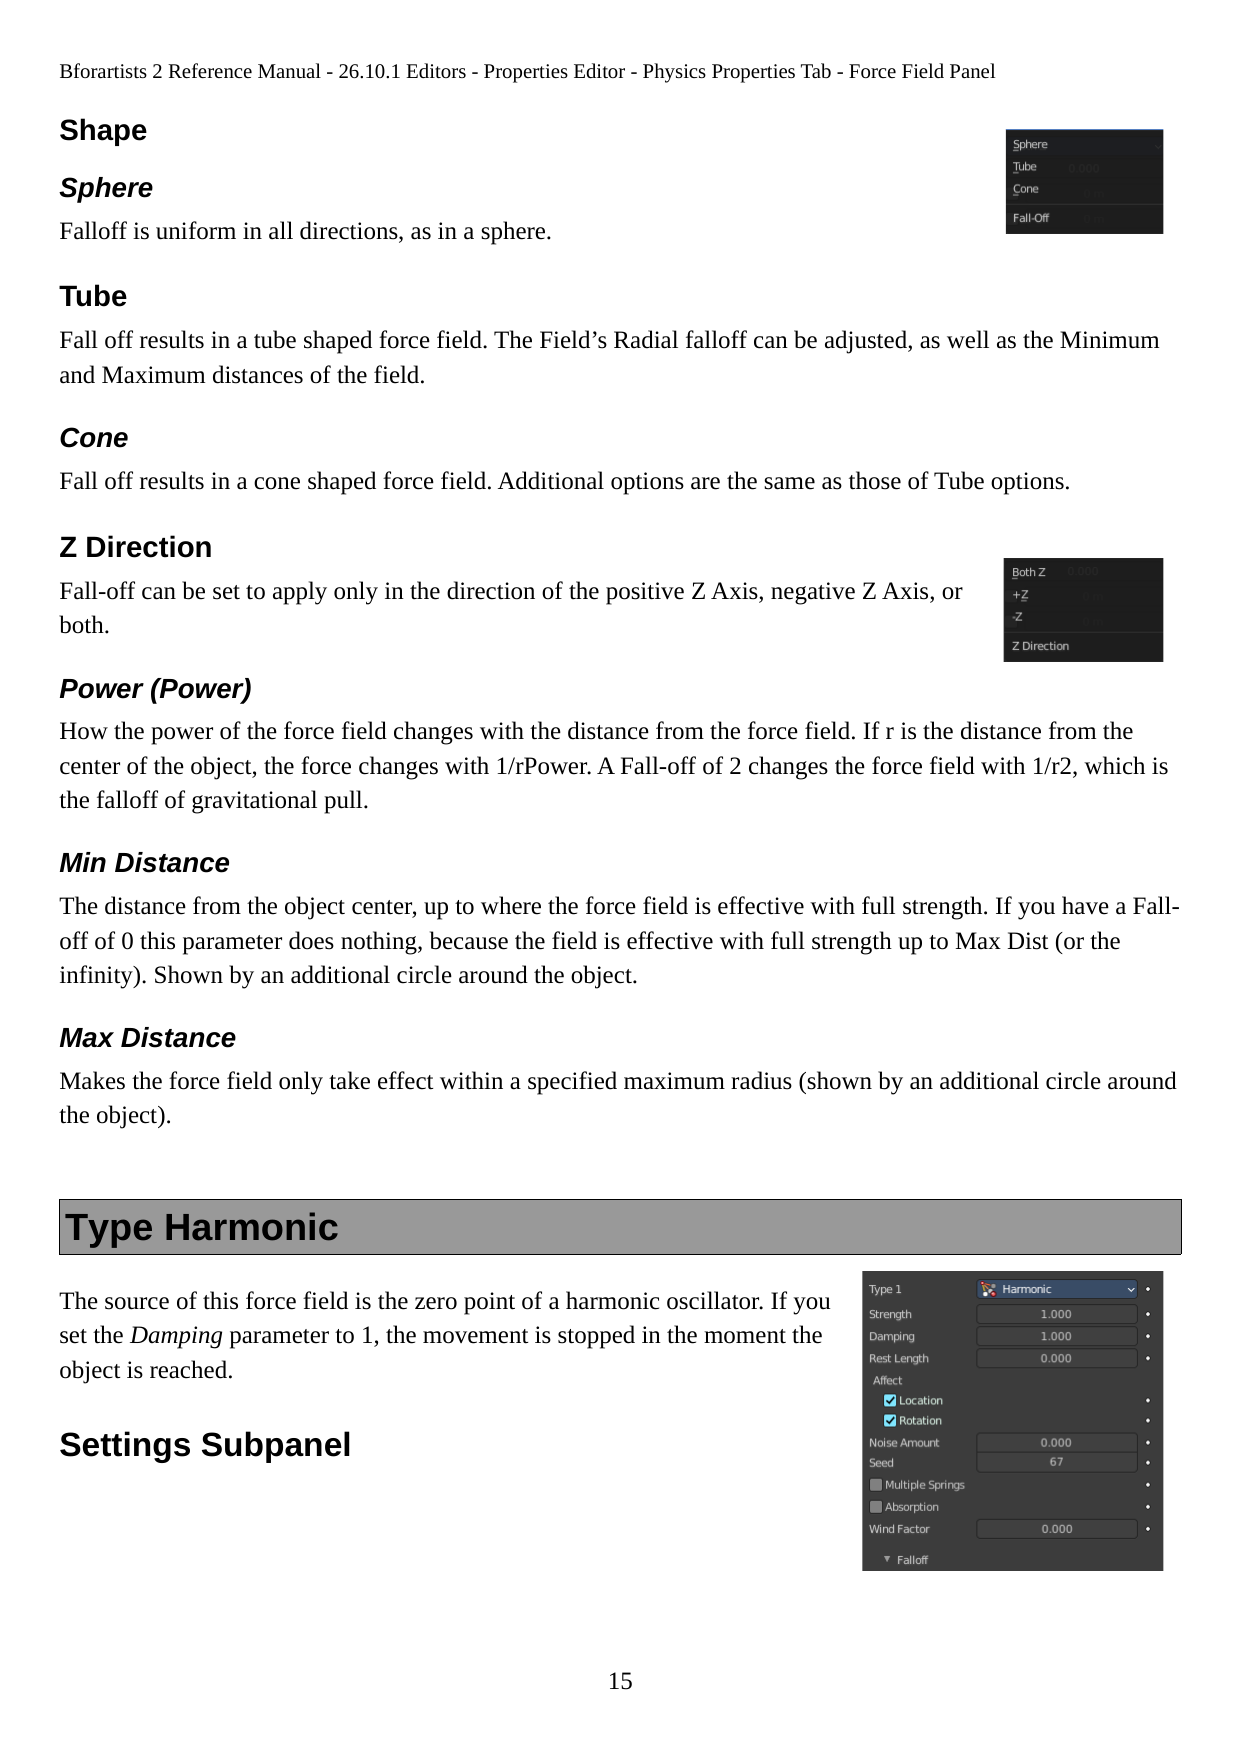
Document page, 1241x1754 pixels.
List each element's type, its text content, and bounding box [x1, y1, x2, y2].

text The source of this force field is the zero point of a harmonic oscillator. If you set the Damping parameter to 1, the movement is stopped in the moment the object is reached. [59, 1286, 862, 1384]
subtitle [1164, 1425, 1181, 1463]
text How the power of the force field changes with the distance from the force field. If r is the distance from the center of the object, the force changes with 1/rPower. A Fall-off of 2 changes the force field with 1/r2, which is the falloff of gravitational pull. [59, 716, 1181, 814]
subtitle Settings Subpanel [59, 1425, 862, 1463]
picture [862, 1271, 1164, 1571]
subtitle [1164, 171, 1181, 203]
text The distance from the object center, up to where the force field is effective with full strength. If you have a Fall-off of 0 this parameter does nothing, because the field is effective with full strength up to Max Dist (or the infinity). Shown by an additional circle around the object. [59, 891, 1181, 989]
picture [1003, 558, 1164, 662]
subtitle Shape [59, 113, 1181, 146]
text Fall-off can be set to apply only in the direction of the positive Z Axis, negative Z Axis, or both. [59, 576, 1003, 639]
text Fall off results in a cone shaped force field. Additional options are the same as those of Tube options. [59, 466, 1181, 495]
picture [1005, 129, 1164, 234]
subtitle Z Direction [59, 530, 1181, 563]
text Fall off results in a tube shaped force field. The Field’s Radial falloff can be adjusted, as well as the Minimum and Maximum distances of the field. [59, 326, 1181, 389]
subtitle Cone [59, 422, 1181, 453]
text Makes the force field only take effect within a specified maximum radius (shown by an additional circle around the object). [59, 1066, 1181, 1129]
subtitle Sphere [59, 171, 1005, 203]
table_header Type Harmonic [60, 1200, 1181, 1254]
subtitle Max Distance [59, 1022, 1181, 1054]
subtitle Tube [59, 279, 1181, 313]
text Falloff is uniform in all directions, as in a sphere. [59, 216, 1181, 244]
subtitle Power (Power) [59, 672, 1181, 704]
subtitle Min Distance [59, 847, 1181, 879]
